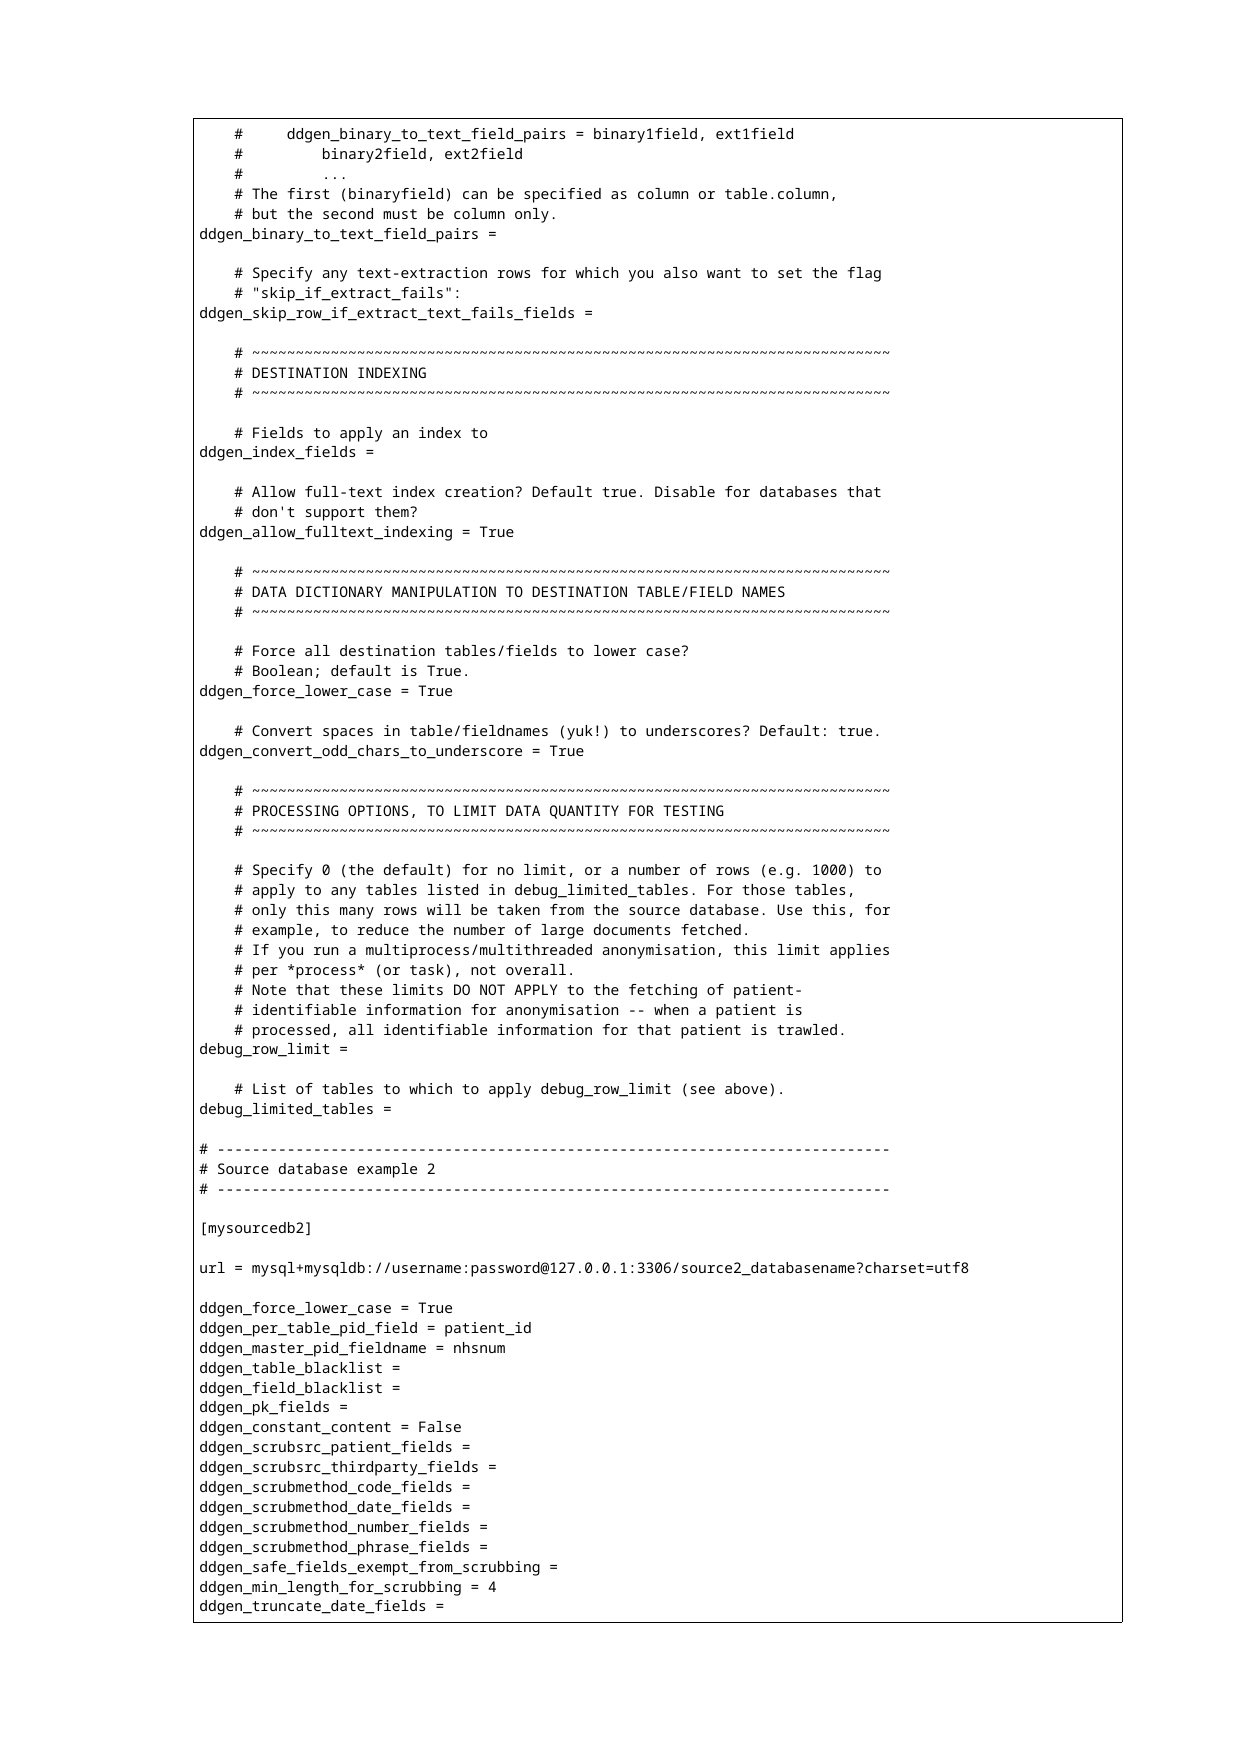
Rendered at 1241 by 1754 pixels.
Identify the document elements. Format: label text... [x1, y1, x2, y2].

table_header # ddgen_binary_to_text_field_pairs = binary1field, ext1field # binary2field, ext2field # ... # The first (binaryfield) can be specified as column or table.column, # but the second must be column only. ddgen_binary_to_text_field_pairs = # Specify any text-extraction rows for which you also want to set the flag # "skip_if_extract_fails": ddgen_skip_row_if_extract_text_fails_fields = # ~~~~~~~~~~~~~~~~~~~~~~~~~~~~~~~~~~~~~~~~~~~~~~~~~~~~~~~~~~~~~~~~~~~~~~~~~ # DESTINATION INDEXING # ~~~~~~~~~~~~~~~~~~~~~~~~~~~~~~~~~~~~~~~~~~~~~~~~~~~~~~~~~~~~~~~~~~~~~~~~~ # Fields to apply an index to ddgen_index_fields = # Allow full-text index creation? Default true. Disable for databases that # don't support them? ddgen_allow_fulltext_indexing = True # ~~~~~~~~~~~~~~~~~~~~~~~~~~~~~~~~~~~~~~~~~~~~~~~~~~~~~~~~~~~~~~~~~~~~~~~~~ # DATA DICTIONARY MANIPULATION TO DESTINATION TABLE/FIELD NAMES # ~~~~~~~~~~~~~~~~~~~~~~~~~~~~~~~~~~~~~~~~~~~~~~~~~~~~~~~~~~~~~~~~~~~~~~~~~ # Force all destination tables/fields to lower case? # Boolean; default is True. ddgen_force_lower_case = True # Convert spaces in table/fieldnames (yuk!) to underscores? Default: true. ddgen_convert_odd_chars_to_underscore = True # ~~~~~~~~~~~~~~~~~~~~~~~~~~~~~~~~~~~~~~~~~~~~~~~~~~~~~~~~~~~~~~~~~~~~~~~~~ # PROCESSING OPTIONS, TO LIMIT DATA QUANTITY FOR TESTING # ~~~~~~~~~~~~~~~~~~~~~~~~~~~~~~~~~~~~~~~~~~~~~~~~~~~~~~~~~~~~~~~~~~~~~~~~~ # Specify 0 (the default) for no limit, or a number of rows (e.g. 1000) to # apply to any tables listed in debug_limited_tables. For those tables, # only this many rows will be taken from the source database. Use this, for # example, to reduce the number of large documents fetched. # If you run a multiprocess/multithreaded anonymisation, this limit applies # per *process* (or task), not overall. # Note that these limits DO NOT APPLY to the fetching of patient- # identifiable information for anonymisation -- when a patient is # processed, all identifiable information for that patient is trawled. debug_row_limit = # List of tables to which to apply debug_row_limit (see above). debug_limited_tables = # ----------------------------------------------------------------------------- # Source database example 2 # ----------------------------------------------------------------------------- [mysourcedb2] url = mysql+mysqldb://username:password@127.0.0.1:3306/source2_databasename?charset=utf8 ddgen_force_lower_case = True ddgen_per_table_pid_field = patient_id ddgen_master_pid_fieldname = nhsnum ddgen_table_blacklist = ddgen_field_blacklist = ddgen_pk_fields = ddgen_constant_content = False ddgen_scrubsrc_patient_fields = ddgen_scrubsrc_thirdparty_fields = ddgen_scrubmethod_code_fields = ddgen_scrubmethod_date_fields = ddgen_scrubmethod_number_fields = ddgen_scrubmethod_phrase_fields = ddgen_safe_fields_exempt_from_scrubbing = ddgen_min_length_for_scrubbing = 4 ddgen_truncate_date_fields = [194, 119, 1122, 1622]
